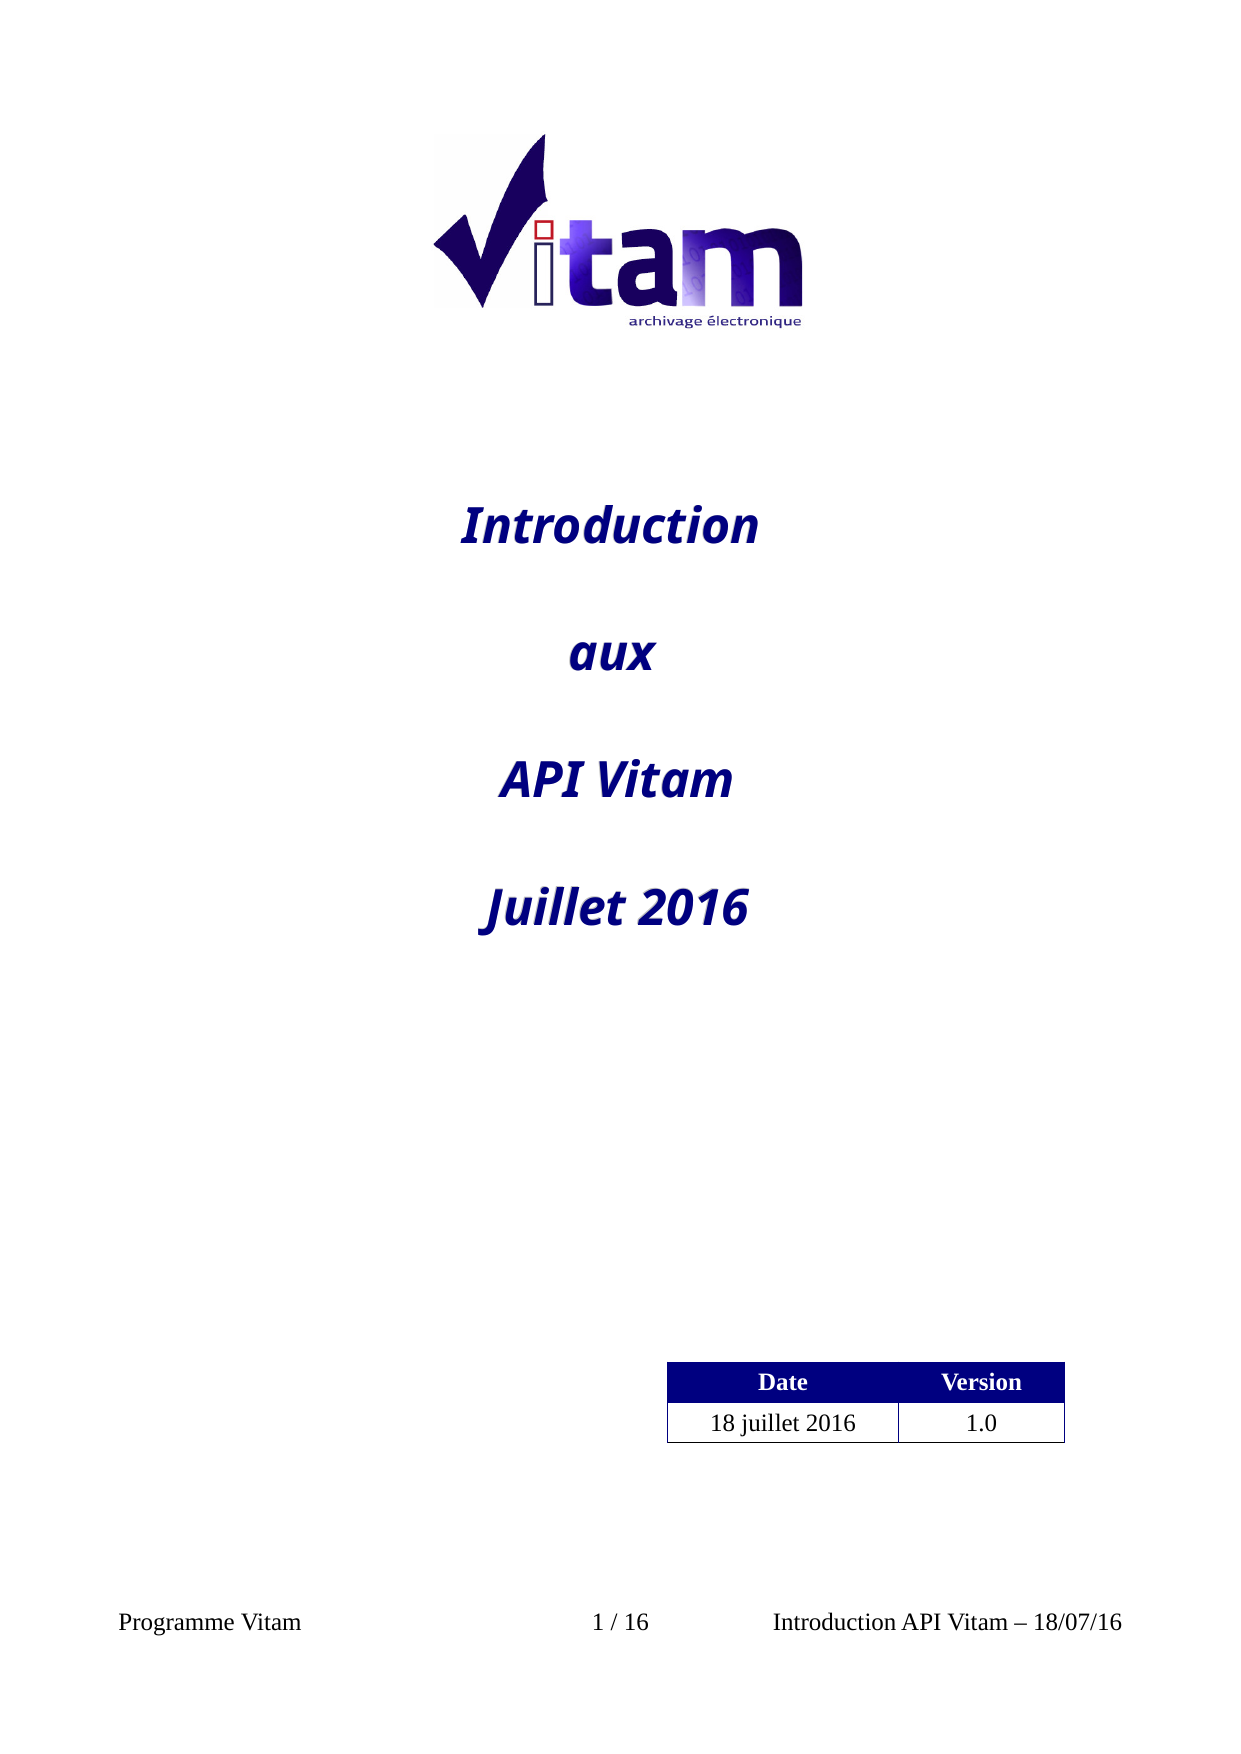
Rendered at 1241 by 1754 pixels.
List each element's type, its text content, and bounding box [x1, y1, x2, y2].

text Juillet 2016 [209, 872, 1033, 940]
text aux [209, 617, 1033, 686]
table_header Date [668, 1363, 898, 1402]
table_cell 18 juillet 2016 [668, 1403, 898, 1442]
table_cell 1.0 [899, 1403, 1064, 1442]
text Introduction [209, 490, 1033, 558]
picture [421, 127, 819, 337]
text API Vitam [209, 744, 1033, 813]
table_header Version [899, 1363, 1064, 1402]
